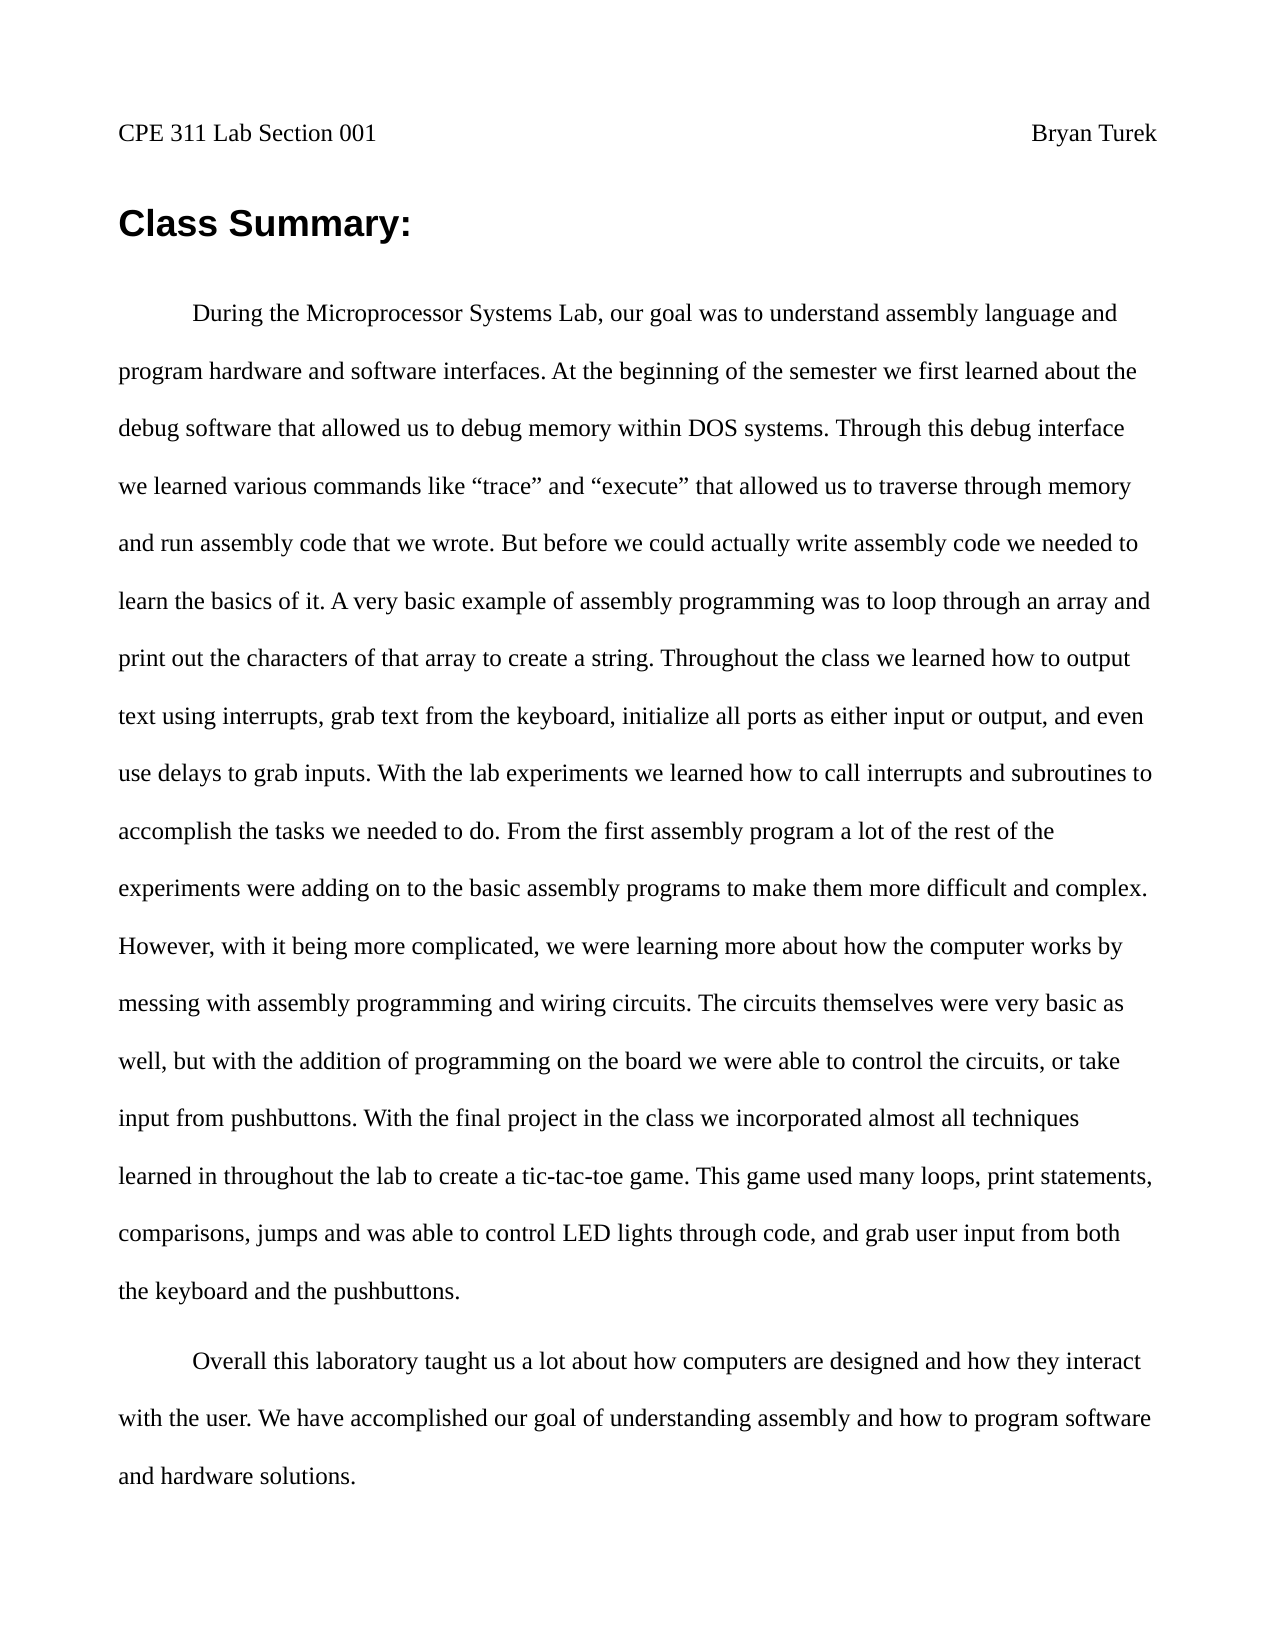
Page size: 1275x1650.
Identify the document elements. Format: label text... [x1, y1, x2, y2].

text Overall this laboratory taught us a lot about how computers are designed and how they interact with the user. We have accomplished our goal of understanding assembly and how to program software and hardware solutions. [118, 1346, 1157, 1489]
text During the Microprocessor Systems Lab, our goal was to understand assembly language and program hardware and software interfaces. At the beginning of the semester we first learned about the debug software that allowed us to debug memory within DOS systems. Through this debug interface we learned various commands like “trace” and “execute” that allowed us to traverse through memory and run assembly code that we wrote. But before we could actually write assembly code we needed to learn the basics of it. A very basic example of assembly programming was to loop through an array and print out the characters of that array to create a string. Throughout the class we learned how to output text using interrupts, grab text from the keyboard, initialize all ports as either input or output, and even use delays to grab inputs. With the lab experiments we learned how to call interrupts and subroutines to accomplish the tasks we needed to do. From the first assembly program a lot of the rest of the experiments were adding on to the basic assembly programs to make them more difficult and complex. However, with it being more complicated, we were learning more about how the computer works by messing with assembly programming and wiring circuits. The circuits themselves were very basic as well, but with the addition of programming on the board we were able to control the circuits, or take input from pushbuttons. With the final project in the class we incorporated almost all techniques learned in throughout the lab to create a tic-tac-toe game. This game used many loops, print statements, comparisons, jumps and was able to control LED lights through code, and grab user input from both the keyboard and the pushbuttons. [118, 298, 1157, 1304]
title Class Summary: [118, 201, 1157, 244]
